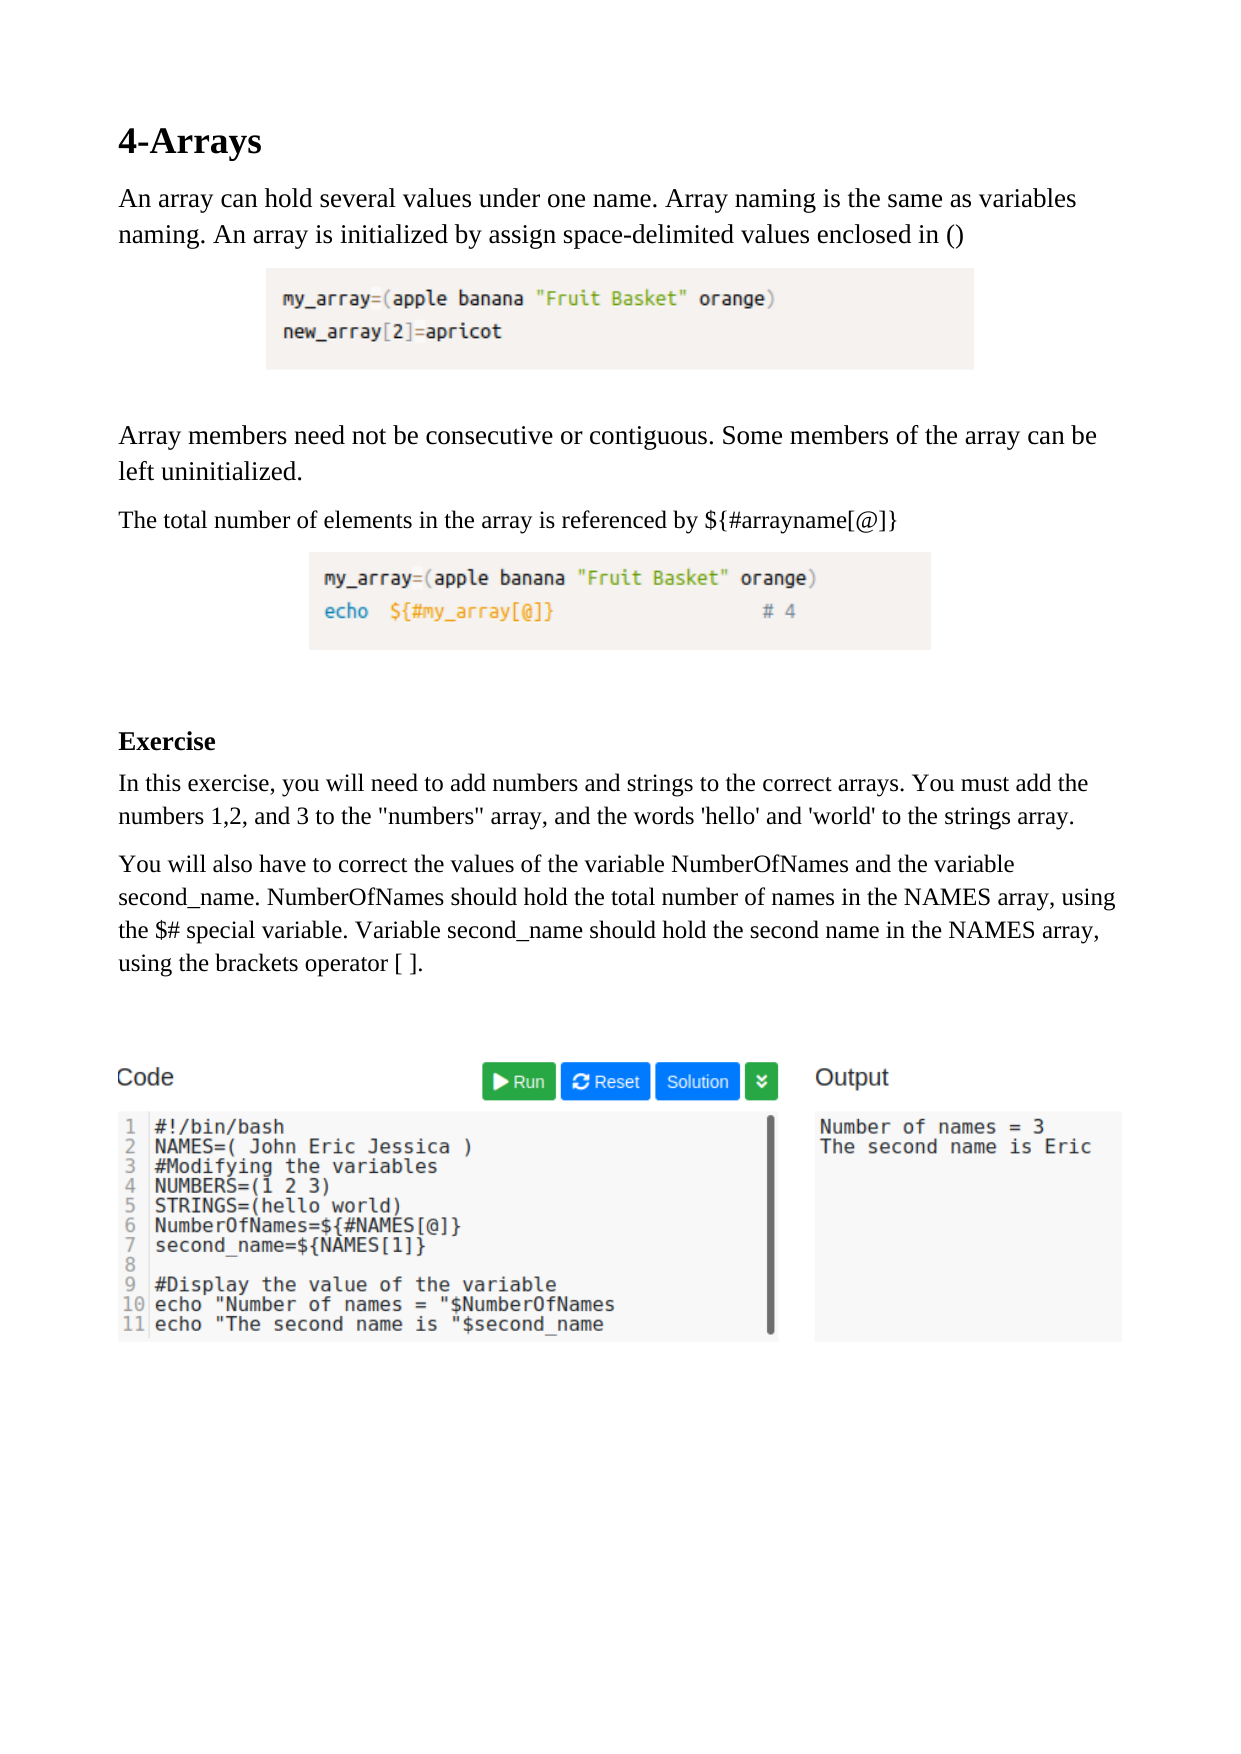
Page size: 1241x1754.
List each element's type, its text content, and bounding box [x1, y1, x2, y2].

text 4-Arrays [118, 118, 1122, 161]
text The total number of elements in the array is referenced by ${#arrayname[@]} [118, 505, 1122, 534]
picture [266, 268, 974, 373]
text An array can hold several values under one name. Array naming is the same as variables naming. An array is initialized by assign space-delimited values enclosed in () [118, 182, 1122, 249]
text You will also have to correct the values of the variable NumberOfNames and the variable second_name. NumberOfNames should hold the total number of names in the NAMES array, using the $# special variable. Variable second_name should hold the second name in the NAMES array, using the brackets operator [ ]. [118, 849, 1122, 977]
subtitle Exercise [118, 725, 1122, 756]
picture [118, 1046, 1123, 1342]
text In this exercise, you will need to add numbers and strings to the correct arrays. You must add the numbers 1,2, and 3 to the "numbers" array, and the words 'hello' and 'world' to the strings array. [118, 768, 1122, 830]
text Array members need not be consecutive or contiguous. Some members of the array can be left uninitialized. [118, 419, 1122, 486]
picture [309, 552, 932, 650]
